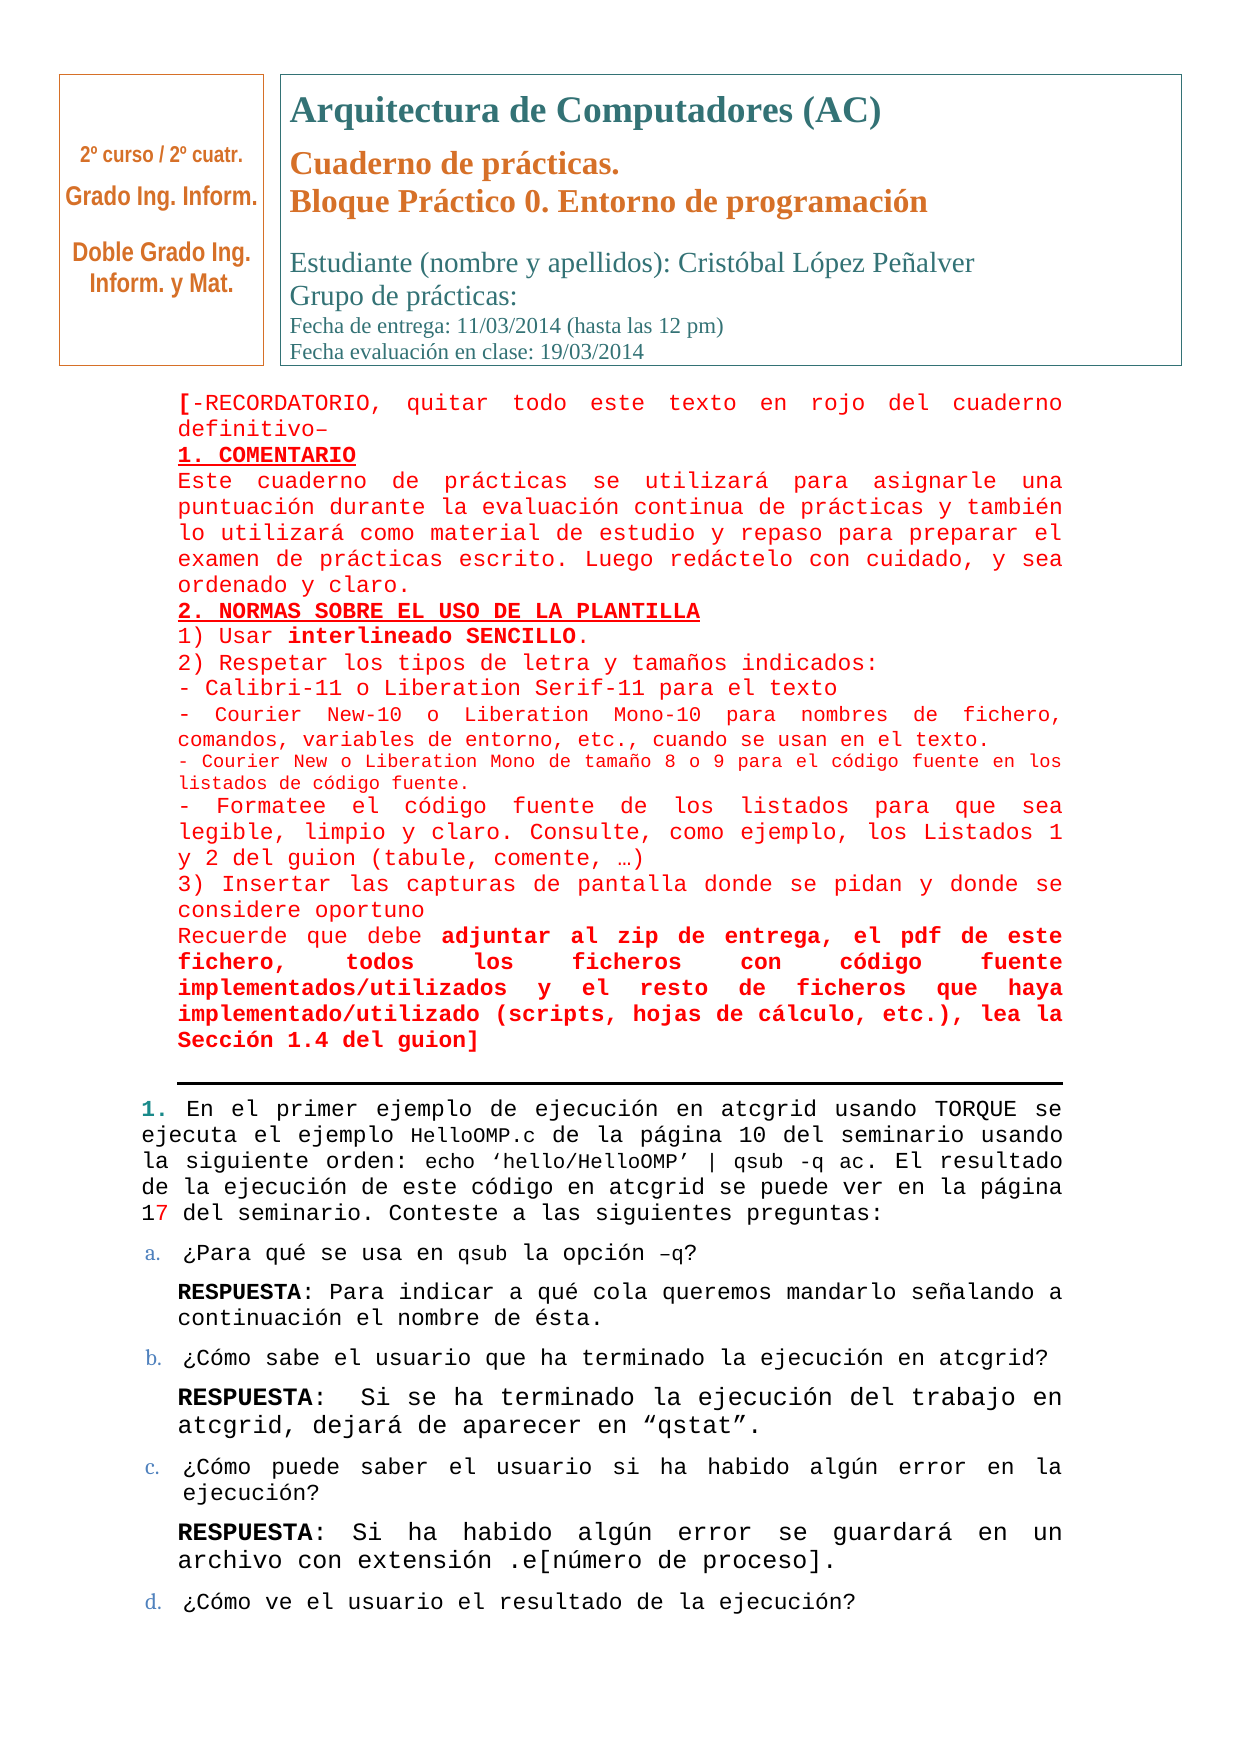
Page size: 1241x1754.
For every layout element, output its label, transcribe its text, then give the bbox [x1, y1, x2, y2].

text - Formatee el código fuente de los listados para que sea legible, limpio y claro. Consulte, como ejemplo, los Listados 1 y 2 del guion (tabule, comente, …) [177, 795, 1063, 873]
list ¿Cómo puede saber el usuario si ha habido algún error en la ejecución? [145, 1453, 1063, 1507]
text 3) Insertar las capturas de pantalla donde se pidan y donde se considere oportuno [177, 873, 1063, 924]
list RESPUESTA: Para indicar a qué cola queremos mandarlo señalando a continuación el nombre de ésta. [177, 1280, 1063, 1332]
text 2. NORMAS SOBRE EL USO DE LA PLANTILLA [177, 599, 1063, 625]
text Recuerde que debe adjuntar al zip de entrega, el pdf de este fichero, todos los ficheros con código fuente implementados/utilizados y el resto de ficheros que haya implementado/utilizado (scripts, hojas de cálculo, etc.), lea la Sección 1.4 del guion] [177, 924, 1063, 1054]
list - Courier New o Liberation Mono de tamaño 8 o 9 para el código fuente en los listados de código fuente. [177, 752, 1063, 795]
table_header Arquitectura de Computadores (AC) Cuaderno de prácticas. Bloque Práctico 0. Entorno de programación Estudiante (nombre y apellidos): Cristóbal López Peñalver Grupo de prácticas: Fecha de entrega: 11/03/2014 (hasta las 12 pm) Fecha evaluación en clase: 19/03/2014 [281, 75, 1181, 364]
text [-RECORDATORIO, quitar todo este texto en rojo del cuaderno definitivo– [177, 391, 1063, 443]
list ¿Cómo ve el usuario el resultado de la ejecución? [145, 1589, 1063, 1616]
list RESPUESTA: Si se ha terminado la ejecución del trabajo en atcgrid, dejará de aparecer en “qstat”. [177, 1384, 1063, 1441]
text 2) Respetar los tipos de letra y tamaños indicados: [177, 651, 1063, 677]
text 1) Usar interlineado SENCILLO. [177, 625, 1063, 651]
table_header 2º curso / 2º cuatr. Grado Ing. Inform. Doble Grado Ing. Inform. y Mat. [60, 75, 263, 364]
table_header [264, 74, 280, 364]
list 1. En el primer ejemplo de ejecución en atcgrid usando TORQUE se ejecuta el ejemplo HelloOMP.c de la página 10 del seminario usando la siguiente orden: echo ‘hello/HelloOMP’ | qsub -q ac. El resultado de la ejecución de este código en atcgrid se puede ver en la página 17 del seminario. Conteste a las siguientes preguntas: [103, 1098, 1063, 1227]
list ¿Cómo sabe el usuario que ha terminado la ejecución en atcgrid? [145, 1344, 1063, 1372]
text Este cuaderno de prácticas se utilizará para asignarle una puntuación durante la evaluación continua de prácticas y también lo utilizará como material de estudio y repaso para preparar el examen de prácticas escrito. Luego redáctelo con cuidado, y sea ordenado y claro. [177, 469, 1063, 599]
text 1. COMENTARIO [177, 443, 1063, 469]
text - Calibri-11 o Liberation Serif-11 para el texto [177, 677, 1063, 703]
list ¿Para qué se usa en qsub la opción –q? [145, 1240, 1063, 1267]
list RESPUESTA: Si ha habido algún error se guardará en un archivo con extensión .e[número de proceso]. [177, 1519, 1063, 1576]
text - Courier New-10 o Liberation Mono-10 para nombres de fichero, comandos, variables de entorno, etc., cuando se usan en el texto. [177, 703, 1063, 752]
